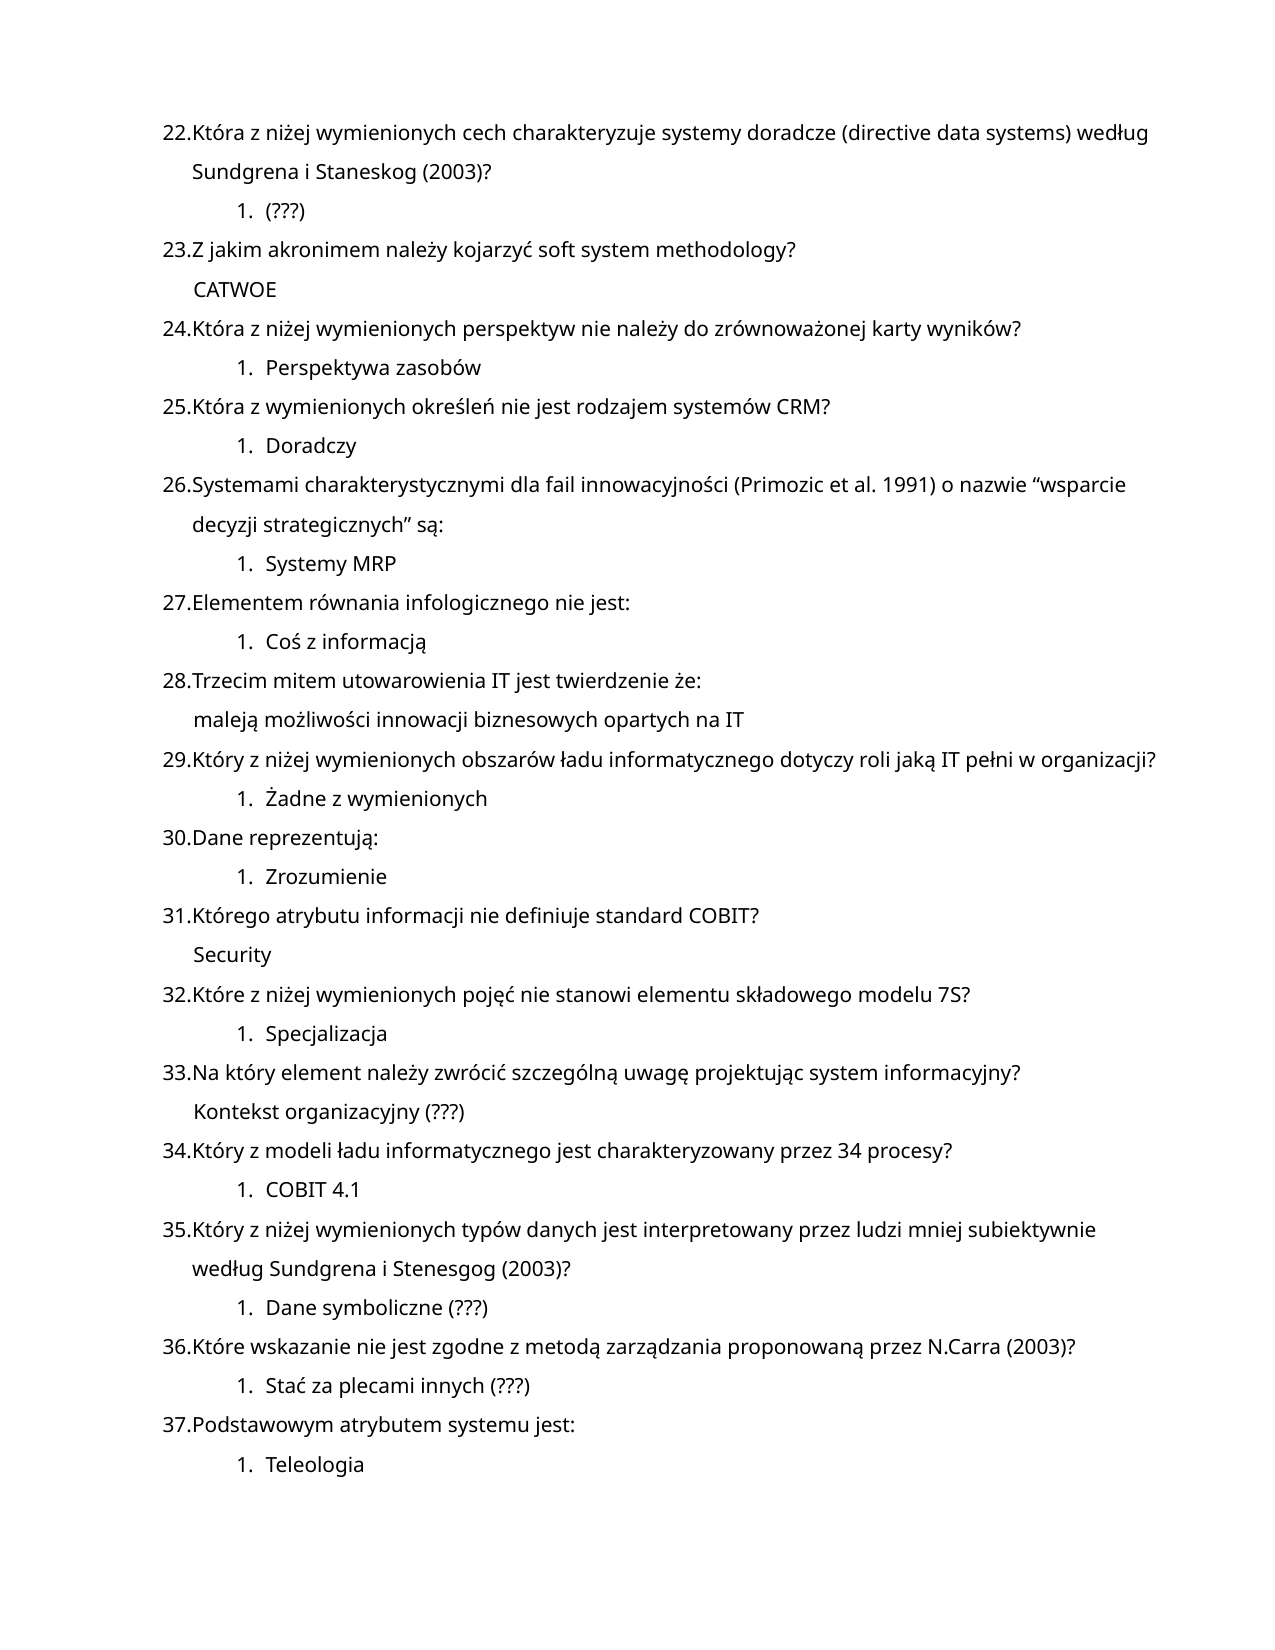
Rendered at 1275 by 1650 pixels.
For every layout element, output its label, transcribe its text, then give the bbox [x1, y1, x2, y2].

list Która z wymienionych określeń nie jest rodzajem systemów CRM? [162, 392, 1157, 421]
list (???) [236, 196, 1157, 225]
list Perspektywa zasobów [236, 353, 1157, 382]
list Teleologia [236, 1450, 1157, 1478]
text CATWOE [193, 275, 1157, 303]
list Która z niżej wymienionych cech charakteryzuje systemy doradcze (directive data systems) według Sundgrena i Staneskog (2003)? [162, 118, 1157, 186]
list Podstawowym atrybutem systemu jest: [162, 1411, 1157, 1439]
list Która z niżej wymienionych perspektyw nie należy do zrównoważonej karty wyników? [162, 314, 1157, 342]
list Systemami charakterystycznymi dla fail innowacyjności (Primozic et al. 1991) o nazwie “wsparcie decyzji strategicznych” są: [162, 471, 1157, 538]
list Coś z informacją [236, 627, 1157, 656]
text maleją możliwości innowacji biznesowych opartych na IT [193, 706, 1157, 734]
list Doradczy [236, 431, 1157, 460]
list Zrozumienie [236, 862, 1157, 891]
list Które z niżej wymienionych pojęć nie stanowi elementu składowego modelu 7S? [162, 980, 1157, 1008]
list Który z modeli ładu informatycznego jest charakteryzowany przez 34 procesy? [162, 1136, 1157, 1165]
list Dane symboliczne (???) [236, 1293, 1157, 1322]
list Elementem równania infologicznego nie jest: [162, 588, 1157, 617]
list Trzecim mitem utowarowienia IT jest twierdzenie że: [162, 666, 1157, 695]
list Specjalizacja [236, 1019, 1157, 1047]
text Kontekst organizacyjny (???) [193, 1097, 1157, 1126]
list Na który element należy zwrócić szczególną uwagę projektując system informacyjny? [162, 1058, 1157, 1087]
list COBIT 4.1 [236, 1176, 1157, 1204]
list Które wskazanie nie jest zgodne z metodą zarządzania proponowaną przez N.Carra (2003)? [162, 1332, 1157, 1361]
list Żadne z wymienionych [236, 784, 1157, 812]
list Dane reprezentują: [162, 823, 1157, 852]
list Z jakim akronimem należy kojarzyć soft system methodology? [162, 236, 1157, 264]
text Security [193, 941, 1157, 969]
list Który z niżej wymienionych obszarów ładu informatycznego dotyczy roli jaką IT pełni w organizacji? [162, 745, 1157, 773]
list Którego atrybutu informacji nie definiuje standard COBIT? [162, 901, 1157, 930]
list Stać za plecami innych (???) [236, 1371, 1157, 1400]
list Który z niżej wymienionych typów danych jest interpretowany przez ludzi mniej subiektywnie według Sundgrena i Stenesgog (2003)? [162, 1215, 1157, 1282]
list Systemy MRP [236, 549, 1157, 577]
